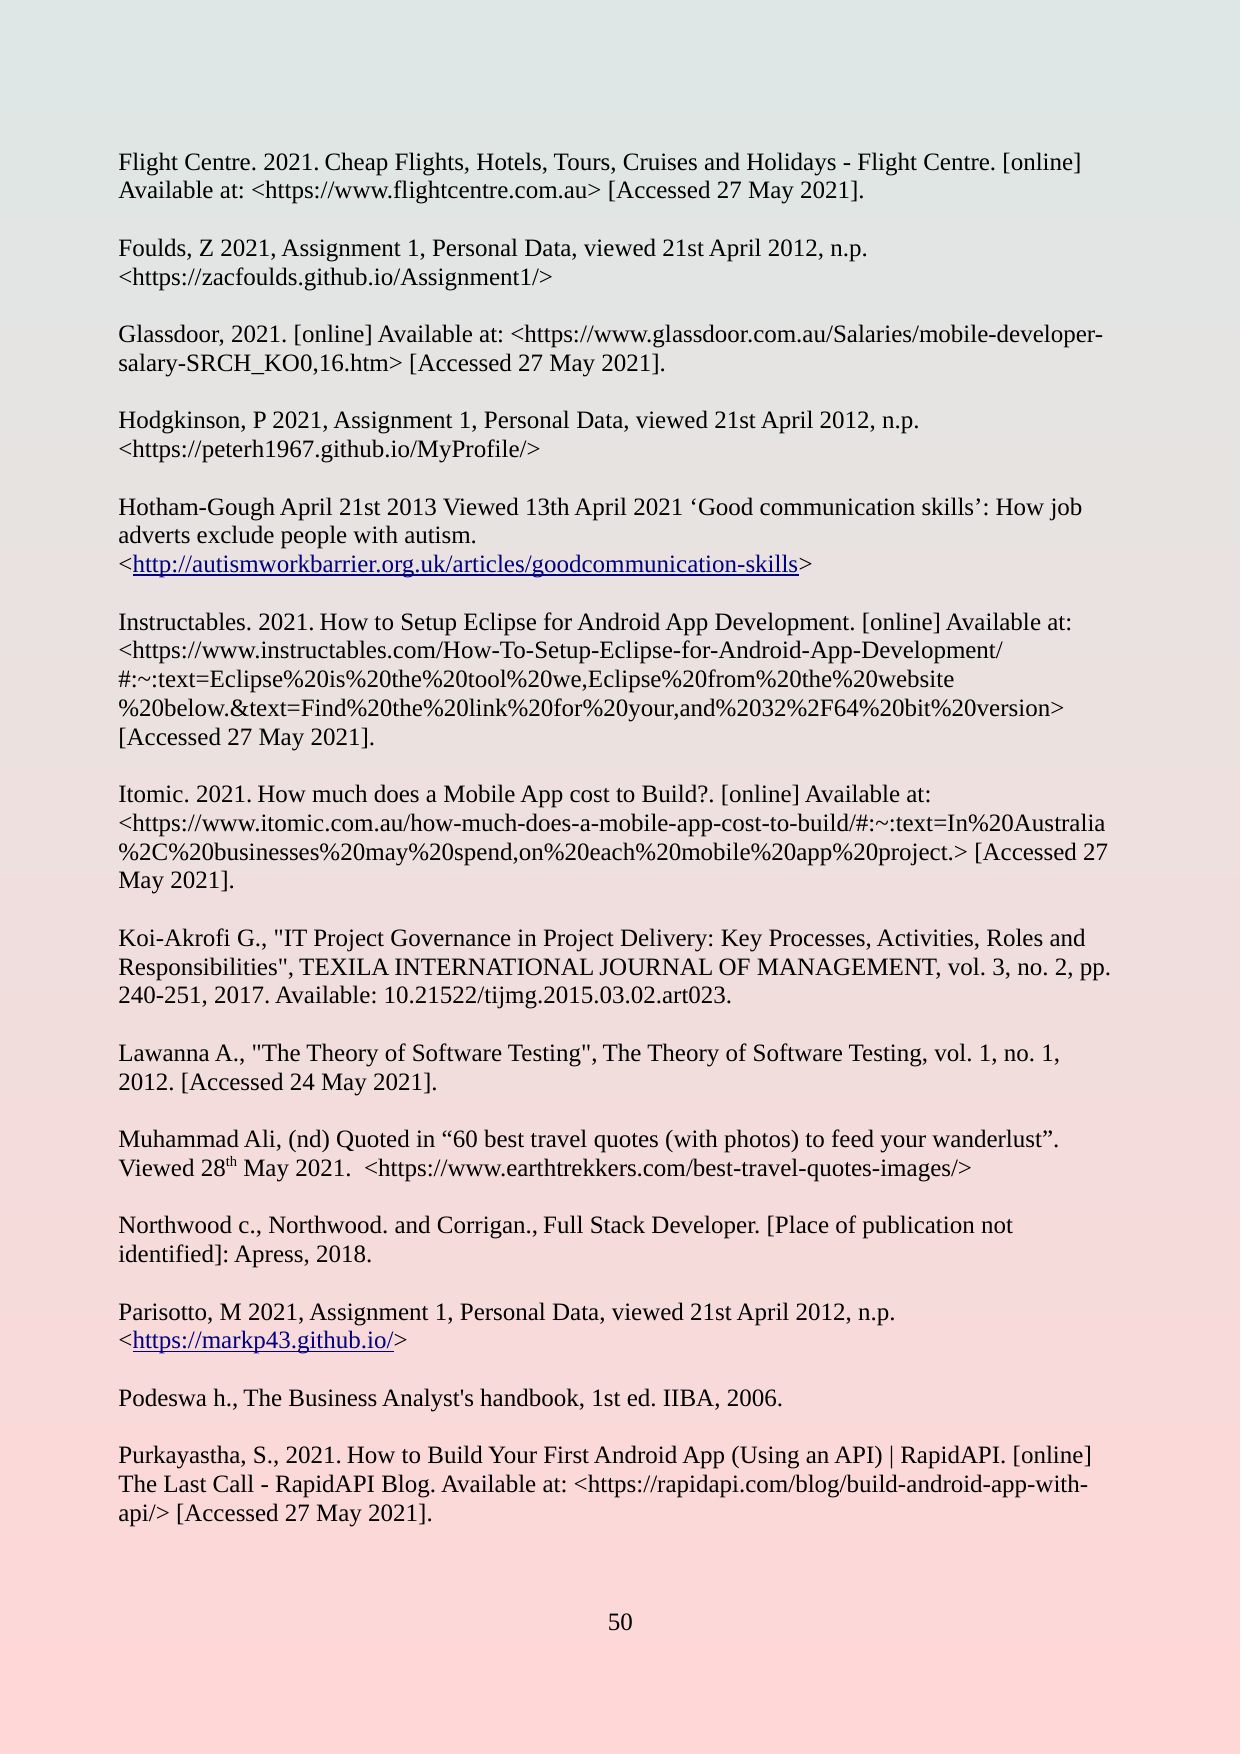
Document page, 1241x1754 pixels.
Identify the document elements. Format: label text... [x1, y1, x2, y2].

text <http://autismworkbarrier.org.uk/articles/goodcommunication-skills> [118, 549, 1122, 578]
text Purkayastha, S., 2021. How to Build Your First Android App (Using an API) | RapidAPI. [online] The Last Call - RapidAPI Blog. Available at: <https://rapidapi.com/blog/build-android-app-with-api/> [Accessed 27 May 2021]. [118, 1441, 1122, 1527]
text Glassdoor, 2021. [online] Available at: <https://www.glassdoor.com.au/Salaries/mobile-developer-salary-SRCH_KO0,16.htm> [Accessed 27 May 2021]. [118, 319, 1122, 377]
text Northwood c., Northwood. and Corrigan., Full Stack Developer. [Place of publication not identified]: Apress, 2018. [118, 1211, 1122, 1268]
text Podeswa h., The Business Analyst's handbook, 1st ed. IIBA, 2006. [118, 1383, 1122, 1412]
text Muhammad Ali, (nd) Quoted in “60 best travel quotes (with photos) to feed your wanderlust”. Viewed 28th May 2021. <https://www.earthtrekkers.com/best-travel-quotes-images/> [118, 1124, 1122, 1182]
text Flight Centre. 2021. Cheap Flights, Hotels, Tours, Cruises and Holidays - Flight Centre. [online] Available at: <https://www.flightcentre.com.au> [Accessed 27 May 2021]. [118, 147, 1122, 204]
text Hodgkinson, P 2021, Assignment 1, Personal Data, viewed 21st April 2012, n.p. [118, 406, 1122, 434]
text Itomic. 2021. How much does a Mobile App cost to Build?. [online] Available at: <https://www.itomic.com.au/how-much-does-a-mobile-app-cost-to-build/#:~:text=In%20Australia%2C%20businesses%20may%20spend,on%20each%20mobile%20app%20project.> [Accessed 27 May 2021]. [118, 779, 1122, 894]
text <https://peterh1967.github.io/MyProfile/> [118, 434, 1122, 463]
text <https://markp43.github.io/> [118, 1326, 1122, 1354]
text Hotham-Gough April 21st 2013 Viewed 13th April 2021 ‘Good communication skills’: How job adverts exclude people with autism. [118, 492, 1122, 549]
text Foulds, Z 2021, Assignment 1, Personal Data, viewed 21st April 2012, n.p. [118, 233, 1122, 262]
text Lawanna A., "The Theory of Software Testing", The Theory of Software Testing, vol. 1, no. 1, 2012. [Accessed 24 May 2021]. [118, 1038, 1122, 1096]
text <https://zacfoulds.github.io/Assignment1/> [118, 262, 1122, 291]
text Instructables. 2021. How to Setup Eclipse for Android App Development. [online] Available at: <https://www.instructables.com/How-To-Setup-Eclipse-for-Android-App-Development/#:~:text=Eclipse%20is%20the%20tool%20we,Eclipse%20from%20the%20website%20below.&text=Find%20the%20link%20for%20your,and%2032%2F64%20bit%20version> [Accessed 27 May 2021]. [118, 607, 1122, 751]
text Koi-Akrofi G., "IT Project Governance in Project Delivery: Key Processes, Activities, Roles and Responsibilities", TEXILA INTERNATIONAL JOURNAL OF MANAGEMENT, vol. 3, no. 2, pp. 240-251, 2017. Available: 10.21522/tijmg.2015.03.02.art023. [118, 923, 1122, 1009]
text Parisotto, M 2021, Assignment 1, Personal Data, viewed 21st April 2012, n.p. [118, 1297, 1122, 1326]
